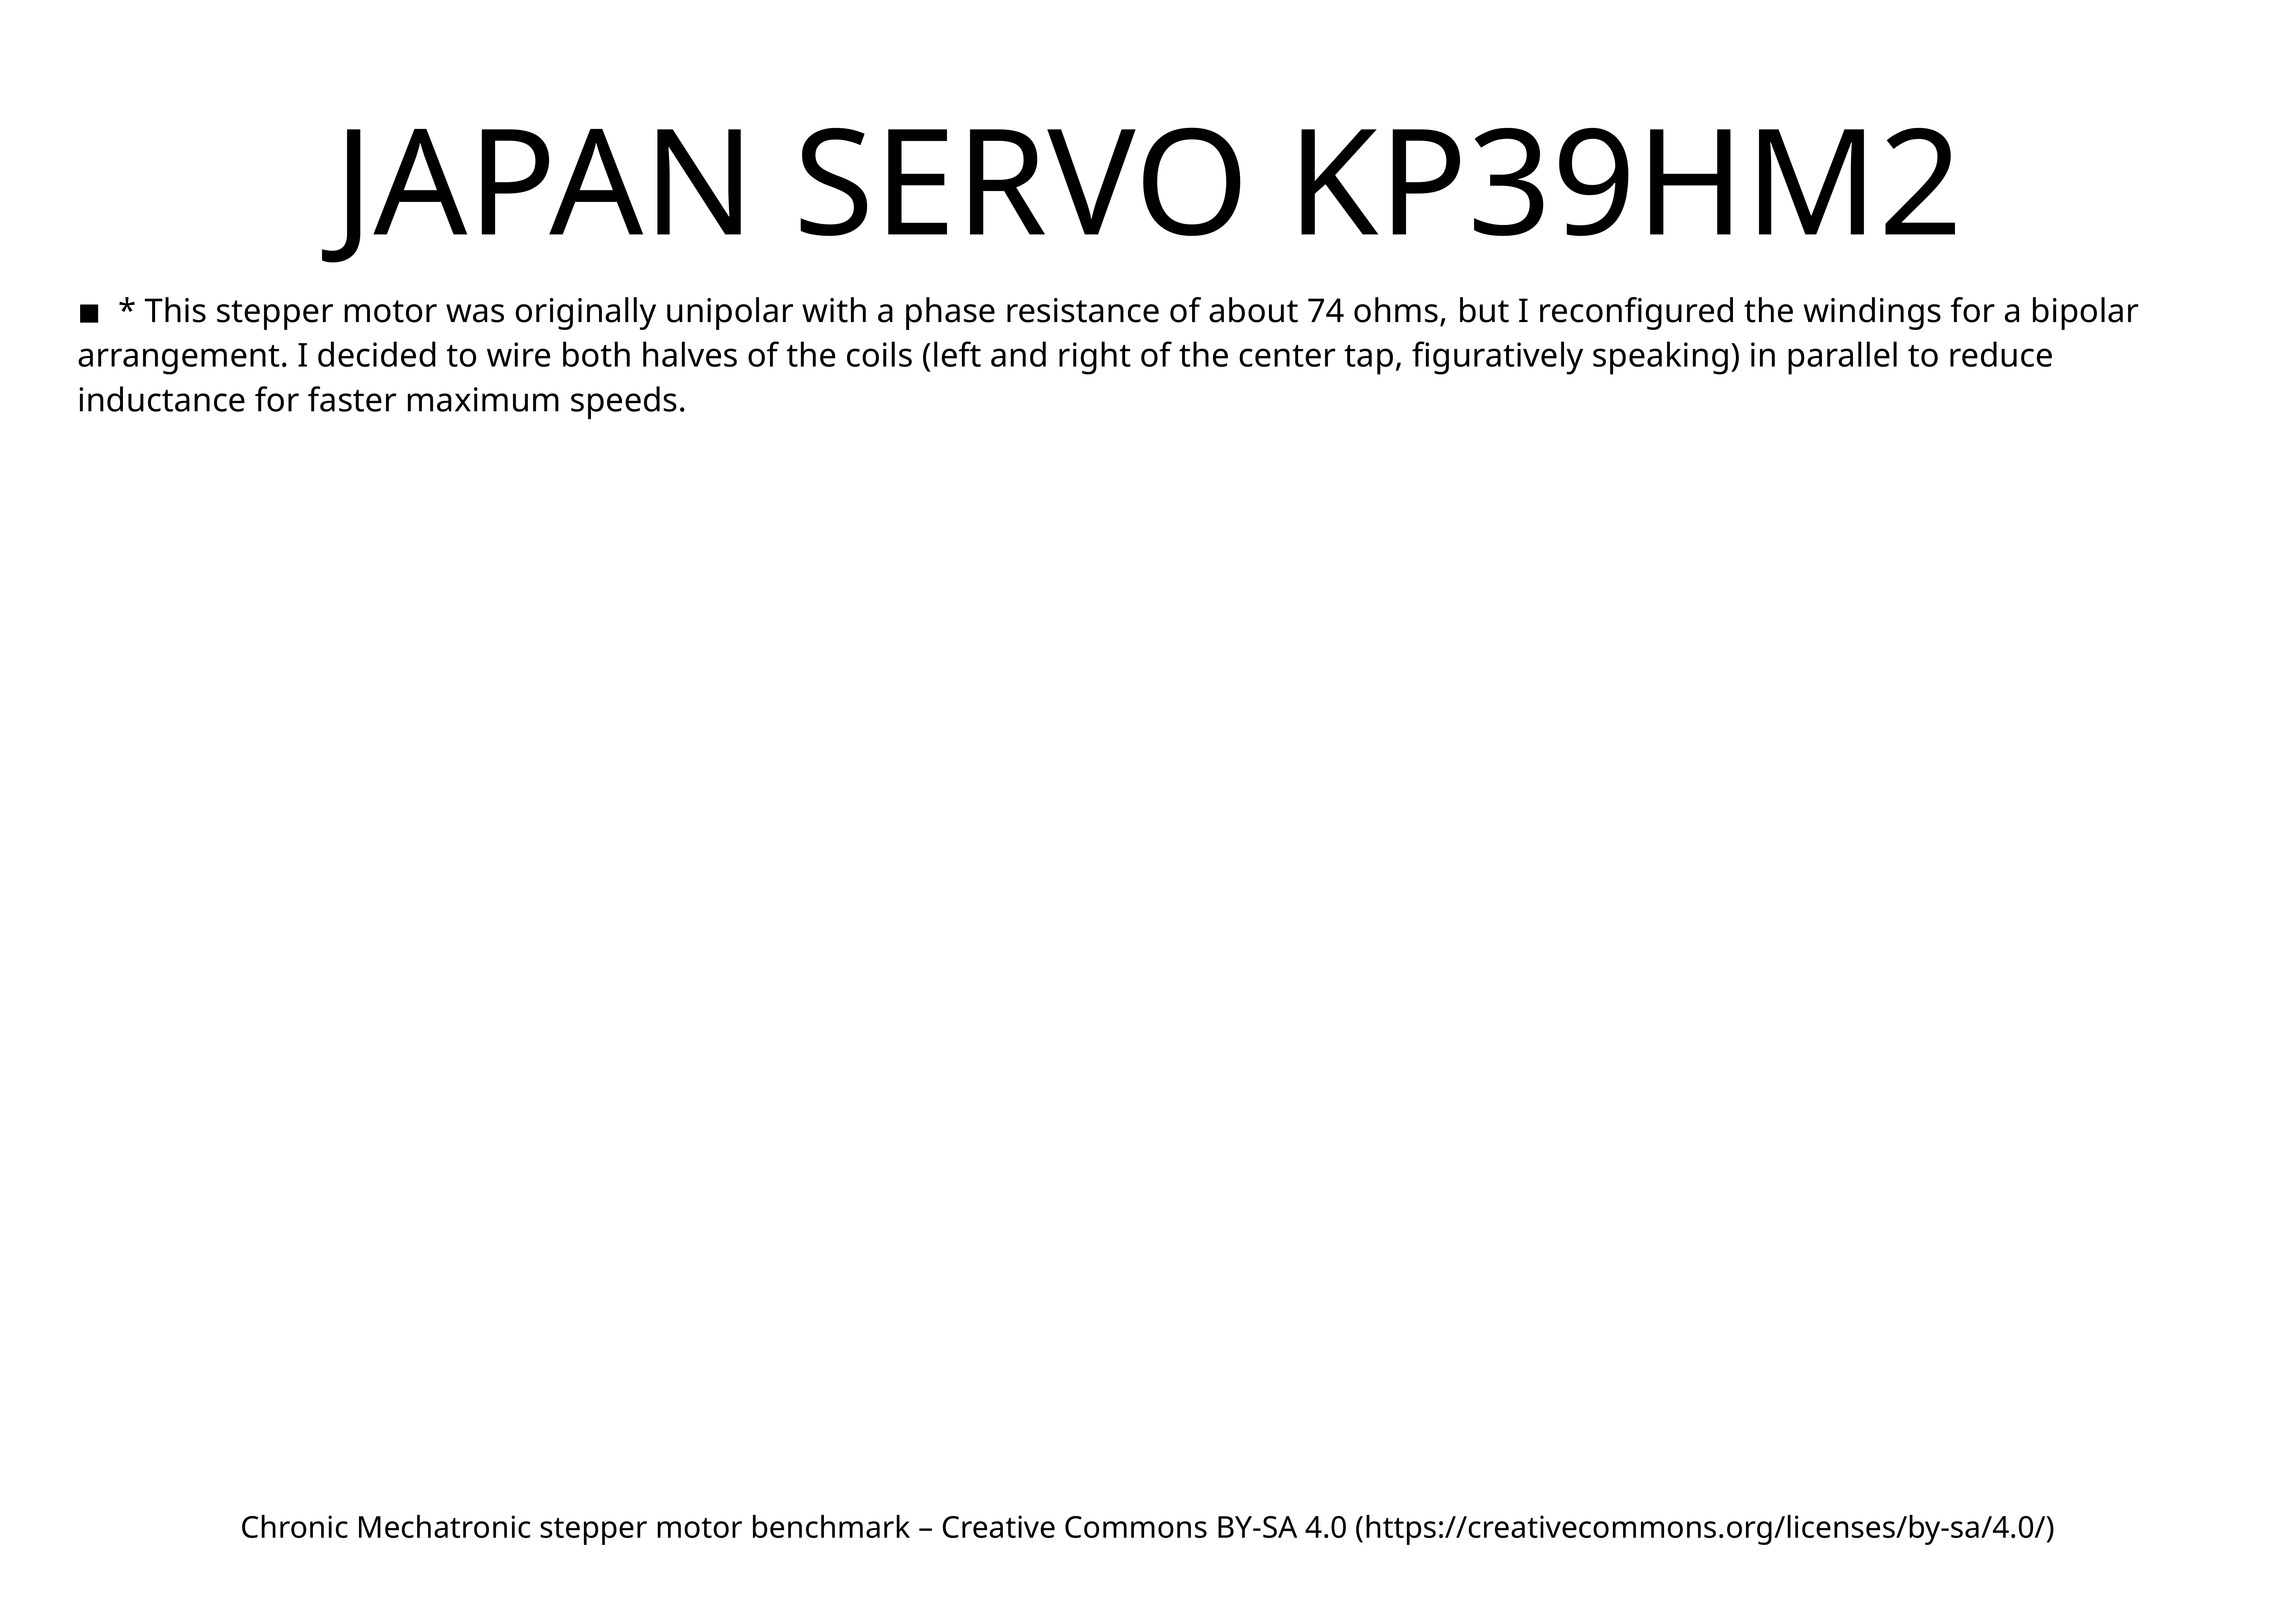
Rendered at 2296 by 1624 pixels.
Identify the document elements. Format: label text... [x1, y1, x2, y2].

text ◾ * This stepper motor was originally unipolar with a phase resistance of about 74 ohms, but I reconfigured the windings for a bipolar arrangement. I decided to wire both halves of the coils (left and right of the center tap, figuratively speaking) in parallel to reduce inductance for faster maximum speeds. [77, 287, 2219, 421]
